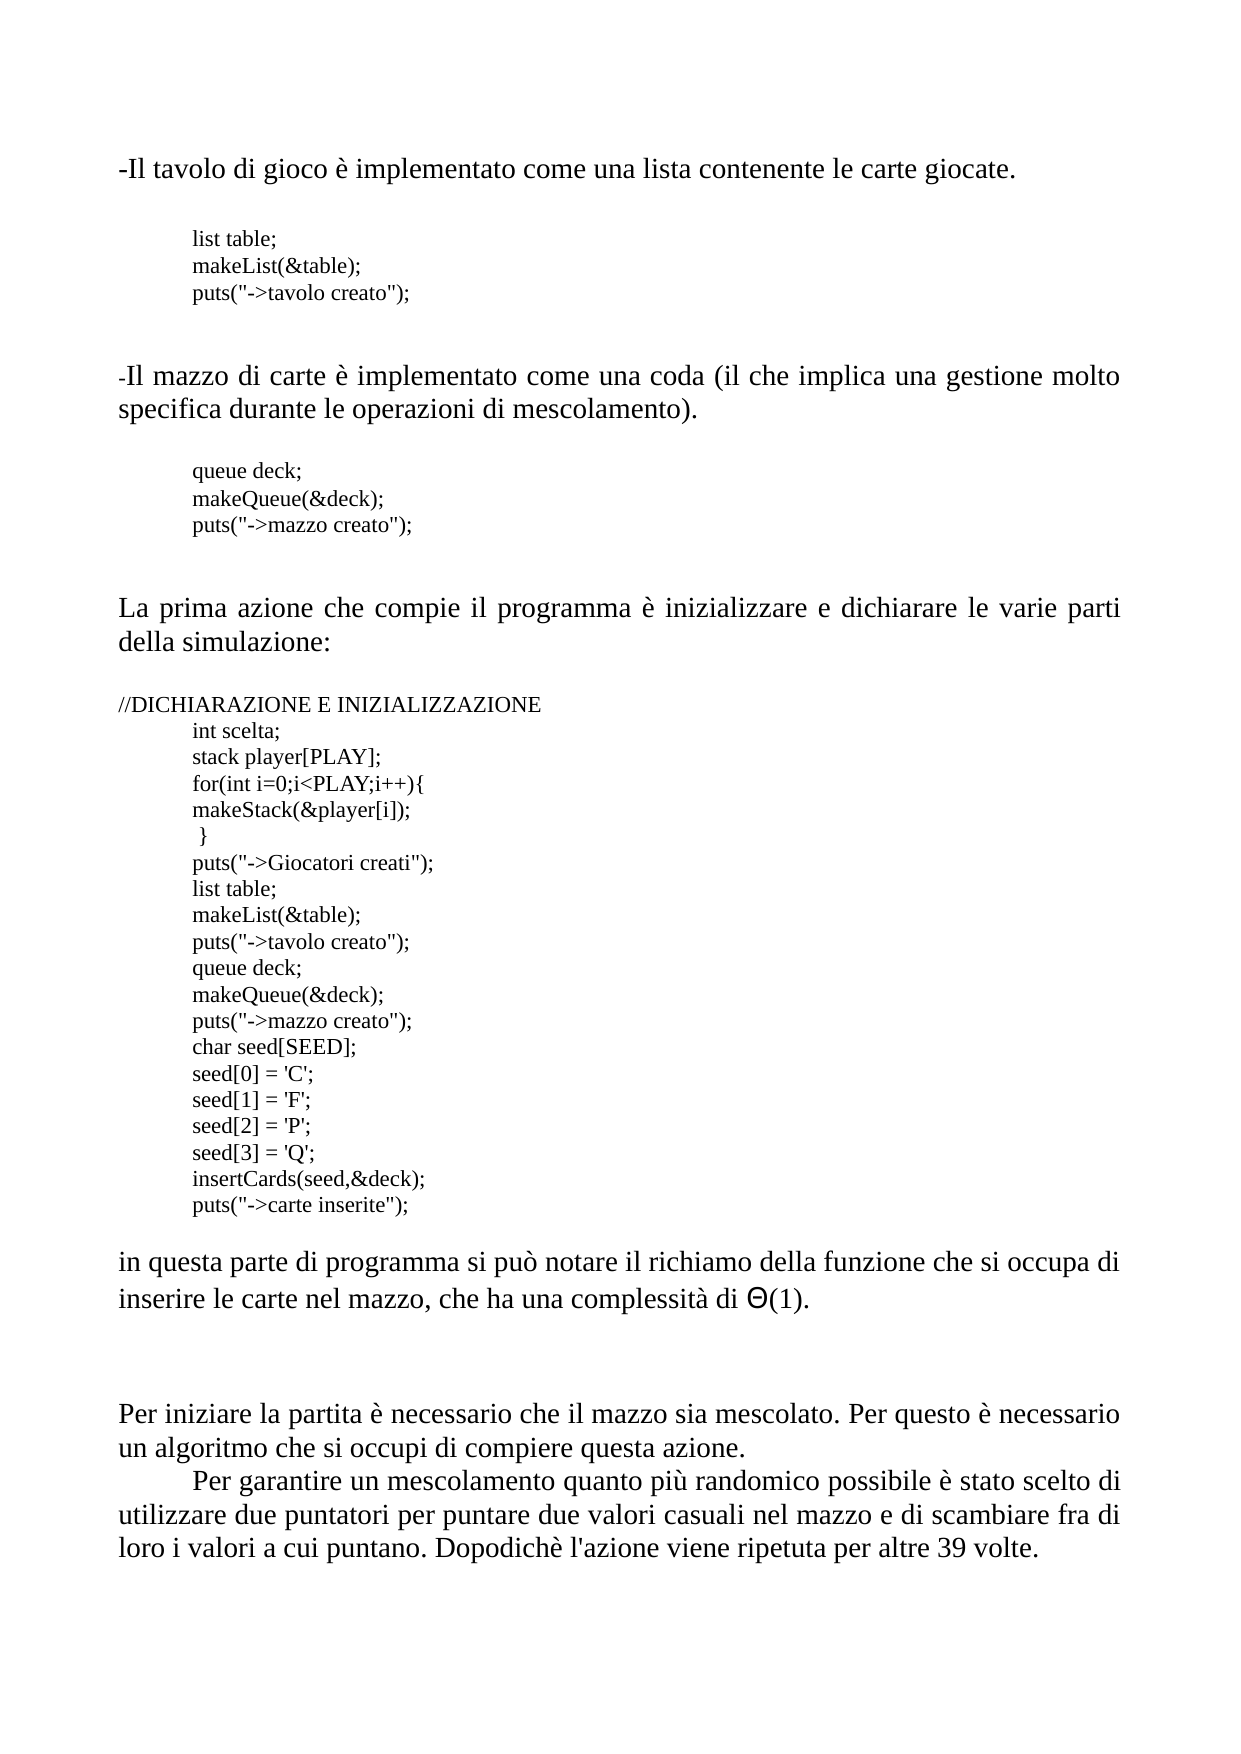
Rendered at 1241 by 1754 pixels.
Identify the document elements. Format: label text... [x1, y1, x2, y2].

text list table; [118, 219, 1122, 252]
text queue deck; [118, 954, 1122, 981]
text -Il mazzo di carte è implementato come una coda (il che implica una gestione molto specifica durante le operazioni di mescolamento). [118, 358, 1122, 425]
text makeQueue(&deck); puts("->mazzo creato"); [118, 485, 1122, 537]
text in questa parte di programma si può notare il richiamo della funzione che si occupa di inserire le carte nel mazzo, che ha una complessità di Θ(1). [118, 1244, 1122, 1317]
text Per garantire un mescolamento quanto più randomico possibile è stato scelto di utilizzare due puntatori per puntare due valori casuali nel mazzo e di scambiare fra di loro i valori a cui puntano. Dopodichè l'azione viene ripetuta per altre 39 volte. [118, 1463, 1122, 1564]
text list table; [118, 875, 1122, 902]
text stack player[PLAY]; [118, 743, 1122, 770]
text //DICHIARAZIONE E INIZIALIZZAZIONE int scelta; [118, 691, 1122, 743]
text makeList(&table); puts("->tavolo creato"); [118, 902, 1122, 954]
text queue deck; [118, 451, 1122, 485]
text makeQueue(&deck); puts("->mazzo creato"); char seed[SEED]; seed[0] = 'C'; seed[1] = 'F'; seed[2] = 'P'; seed[3] = 'Q'; [118, 981, 1122, 1165]
text -Il tavolo di gioco è implementato come una lista contenente le carte giocate. [118, 152, 1122, 185]
text La prima azione che compie il programma è inizializzare e dichiarare le varie parti della simulazione: [118, 590, 1122, 657]
text insertCards(seed,&deck); puts("->carte inserite"); [118, 1165, 1122, 1218]
text Per iniziare la partita è necessario che il mazzo sia mescolato. Per questo è necessario un algoritmo che si occupi di compiere questa azione. [118, 1396, 1122, 1463]
text for(int i=0;i<PLAY;i++){ makeStack(&player[i]); } puts("->Giocatori creati"); [118, 770, 1122, 875]
text makeList(&table); puts("->tavolo creato"); [118, 252, 1122, 305]
